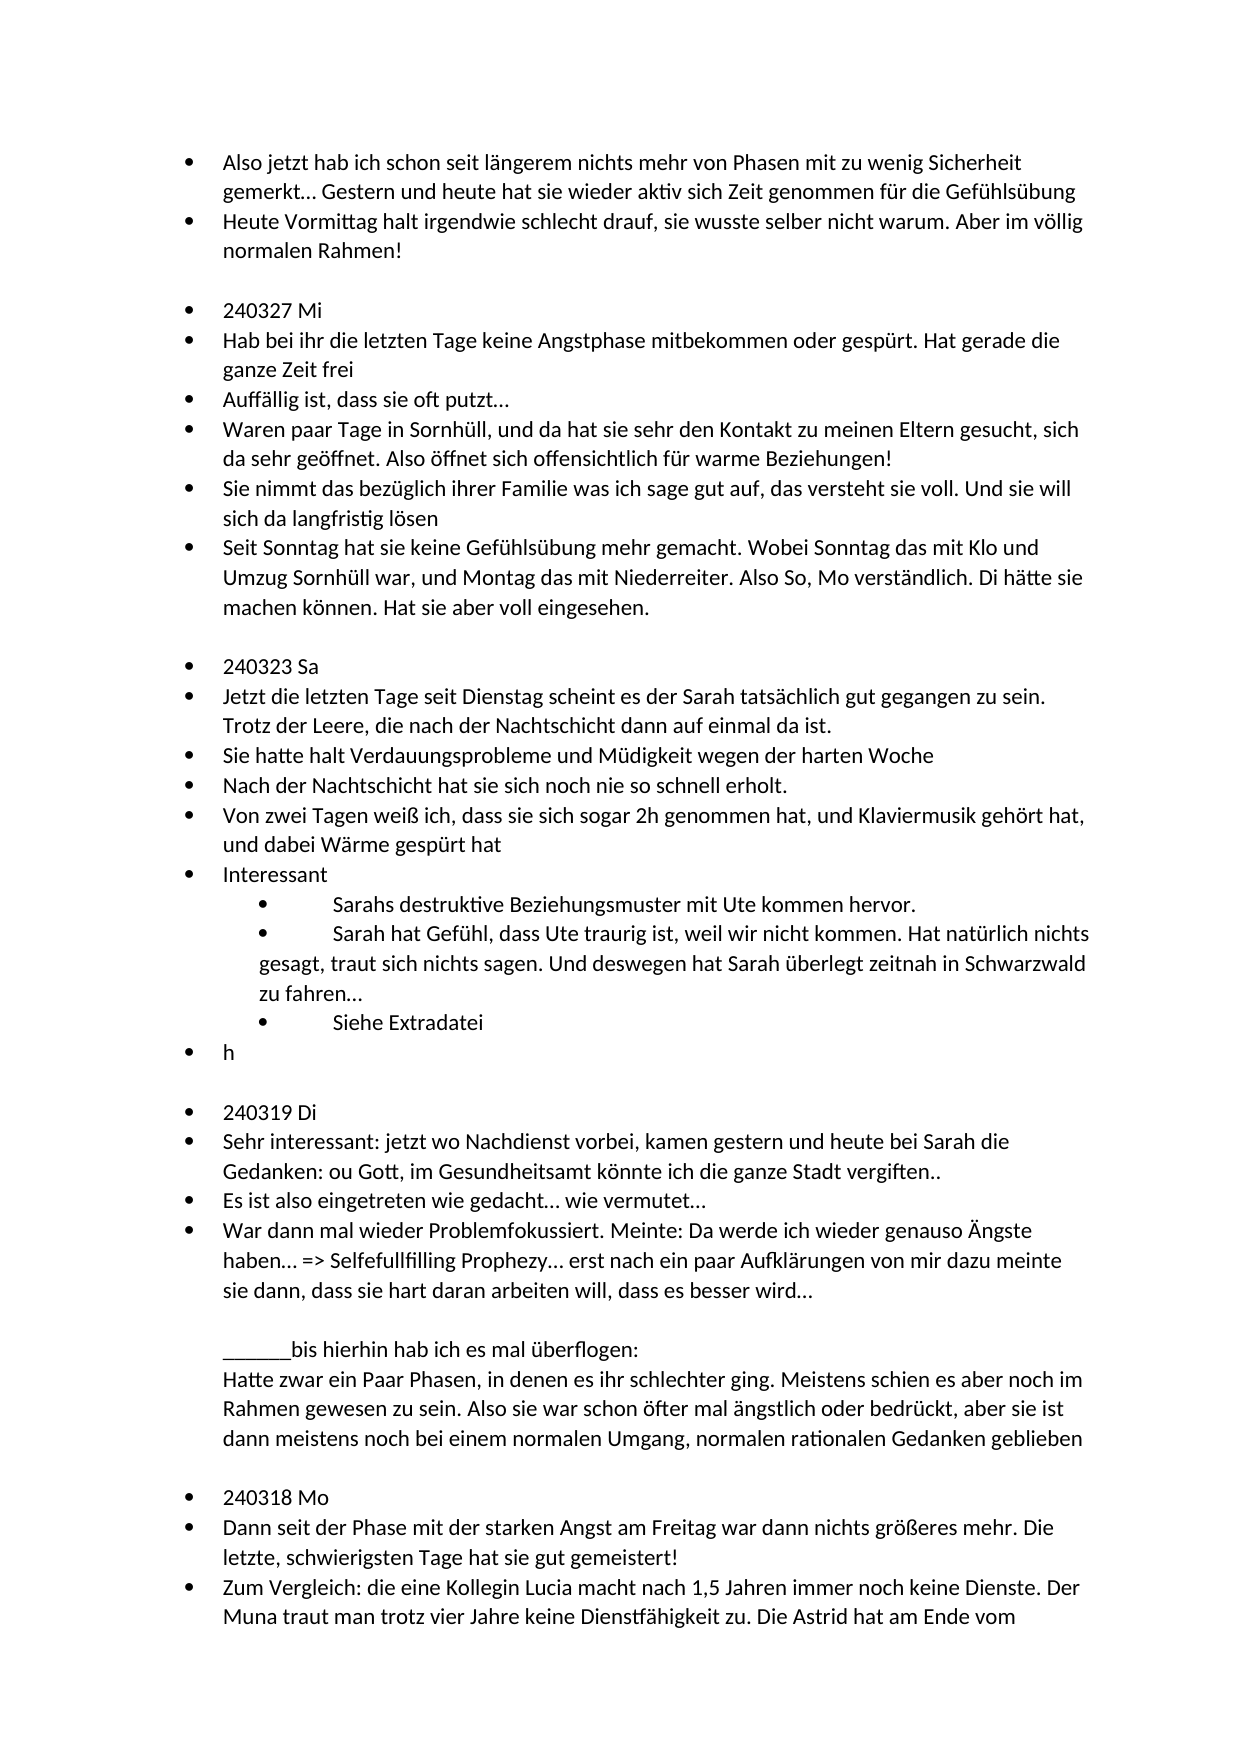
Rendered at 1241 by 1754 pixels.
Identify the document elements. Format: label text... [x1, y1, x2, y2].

list Von zwei Tagen weiß ich, dass sie sich sogar 2h genommen hat, und Klaviermusik gehört hat, und dabei Wärme gespürt hat [185, 801, 1093, 858]
list 240327 Mi [185, 296, 1093, 324]
list Sarah hat Gefühl, dass Ute traurig ist, weil wir nicht kommen. Hat natürlich nichts gesagt, traut sich nichts sagen. Und deswegen hat Sarah überlegt zeitnah in Schwarzwald zu fahren… [259, 919, 1093, 1007]
list Jetzt die letzten Tage seit Dienstag scheint es der Sarah tatsächlich gut gegangen zu sein. Trotz der Leere, die nach der Nachtschicht dann auf einmal da ist. [185, 682, 1093, 740]
list Es ist also eingetreten wie gedacht… wie vermutet… [185, 1187, 1093, 1215]
list 240318 Mo [185, 1483, 1093, 1512]
list Seit Sonntag hat sie keine Gefühlsübung mehr gemacht. Wobei Sonntag das mit Klo und Umzug Sornhüll war, und Montag das mit Niederreiter. Also So, Mo verständlich. Di hätte sie machen können. Hat sie aber voll eingesehen. [185, 533, 1093, 621]
list ______bis hierhin hab ich es mal überflogen: [223, 1335, 1093, 1363]
list Auffällig ist, dass sie oft putzt… [185, 385, 1093, 413]
list Hab bei ihr die letzten Tage keine Angstphase mitbekommen oder gespürt. Hat gerade die ganze Zeit frei [185, 326, 1093, 383]
list Interessant [185, 860, 1093, 888]
list Nach der Nachtschicht hat sie sich noch nie so schnell erholt. [185, 771, 1093, 799]
list Heute Vormittag halt irgendwie schlecht drauf, sie wusste selber nicht warum. Aber im völlig normalen Rahmen! [185, 207, 1093, 265]
list Siehe Extradatei [259, 1008, 1093, 1037]
list Sarahs destruktive Beziehungsmuster mit Ute kommen hervor. [259, 890, 1093, 918]
list Also jetzt hab ich schon seit längerem nichts mehr von Phasen mit zu wenig Sicherheit gemerkt… Gestern und heute hat sie wieder aktiv sich Zeit genommen für die Gefühlsübung [185, 148, 1093, 205]
list Sie nimmt das bezüglich ihrer Familie was ich sage gut auf, das versteht sie voll. Und sie will sich da langfristig lösen [185, 474, 1093, 532]
list Dann seit der Phase mit der starken Angst am Freitag war dann nichts größeres mehr. Die letzte, schwierigsten Tage hat sie gut gemeistert! [185, 1513, 1093, 1571]
list Zum Vergleich: die eine Kollegin Lucia macht nach 1,5 Jahren immer noch keine Dienste. Der Muna traut man trotz vier Jahre keine Dienstfähigkeit zu. Die Astrid hat am Ende vom [185, 1573, 1093, 1630]
list Waren paar Tage in Sornhüll, und da hat sie sehr den Kontakt zu meinen Eltern gesucht, sich da sehr geöffnet. Also öffnet sich offensichtlich für warme Beziehungen! [185, 415, 1093, 472]
list h [185, 1038, 1093, 1066]
list 240319 Di [185, 1098, 1093, 1126]
list War dann mal wieder Problemfokussiert. Meinte: Da werde ich wieder genauso Ängste haben… => Selfefullfilling Prophezy… erst nach ein paar Aufklärungen von mir dazu meinte sie dann, dass sie hart daran arbeiten will, dass es besser wird… [185, 1216, 1093, 1304]
list 240323 Sa [185, 652, 1093, 680]
list Sehr interessant: jetzt wo Nachdienst vorbei, kamen gestern und heute bei Sarah die Gedanken: ou Gott, im Gesundheitsamt könnte ich die ganze Stadt vergiften.. [185, 1127, 1093, 1185]
list Hatte zwar ein Paar Phasen, in denen es ihr schlechter ging. Meistens schien es aber noch im Rahmen gewesen zu sein. Also sie war schon öfter mal ängstlich oder bedrückt, aber sie ist dann meistens noch bei einem normalen Umgang, normalen rationalen Gedanken geblieben [223, 1365, 1093, 1452]
list Sie hatte halt Verdauungsprobleme und Müdigkeit wegen der harten Woche [185, 741, 1093, 769]
